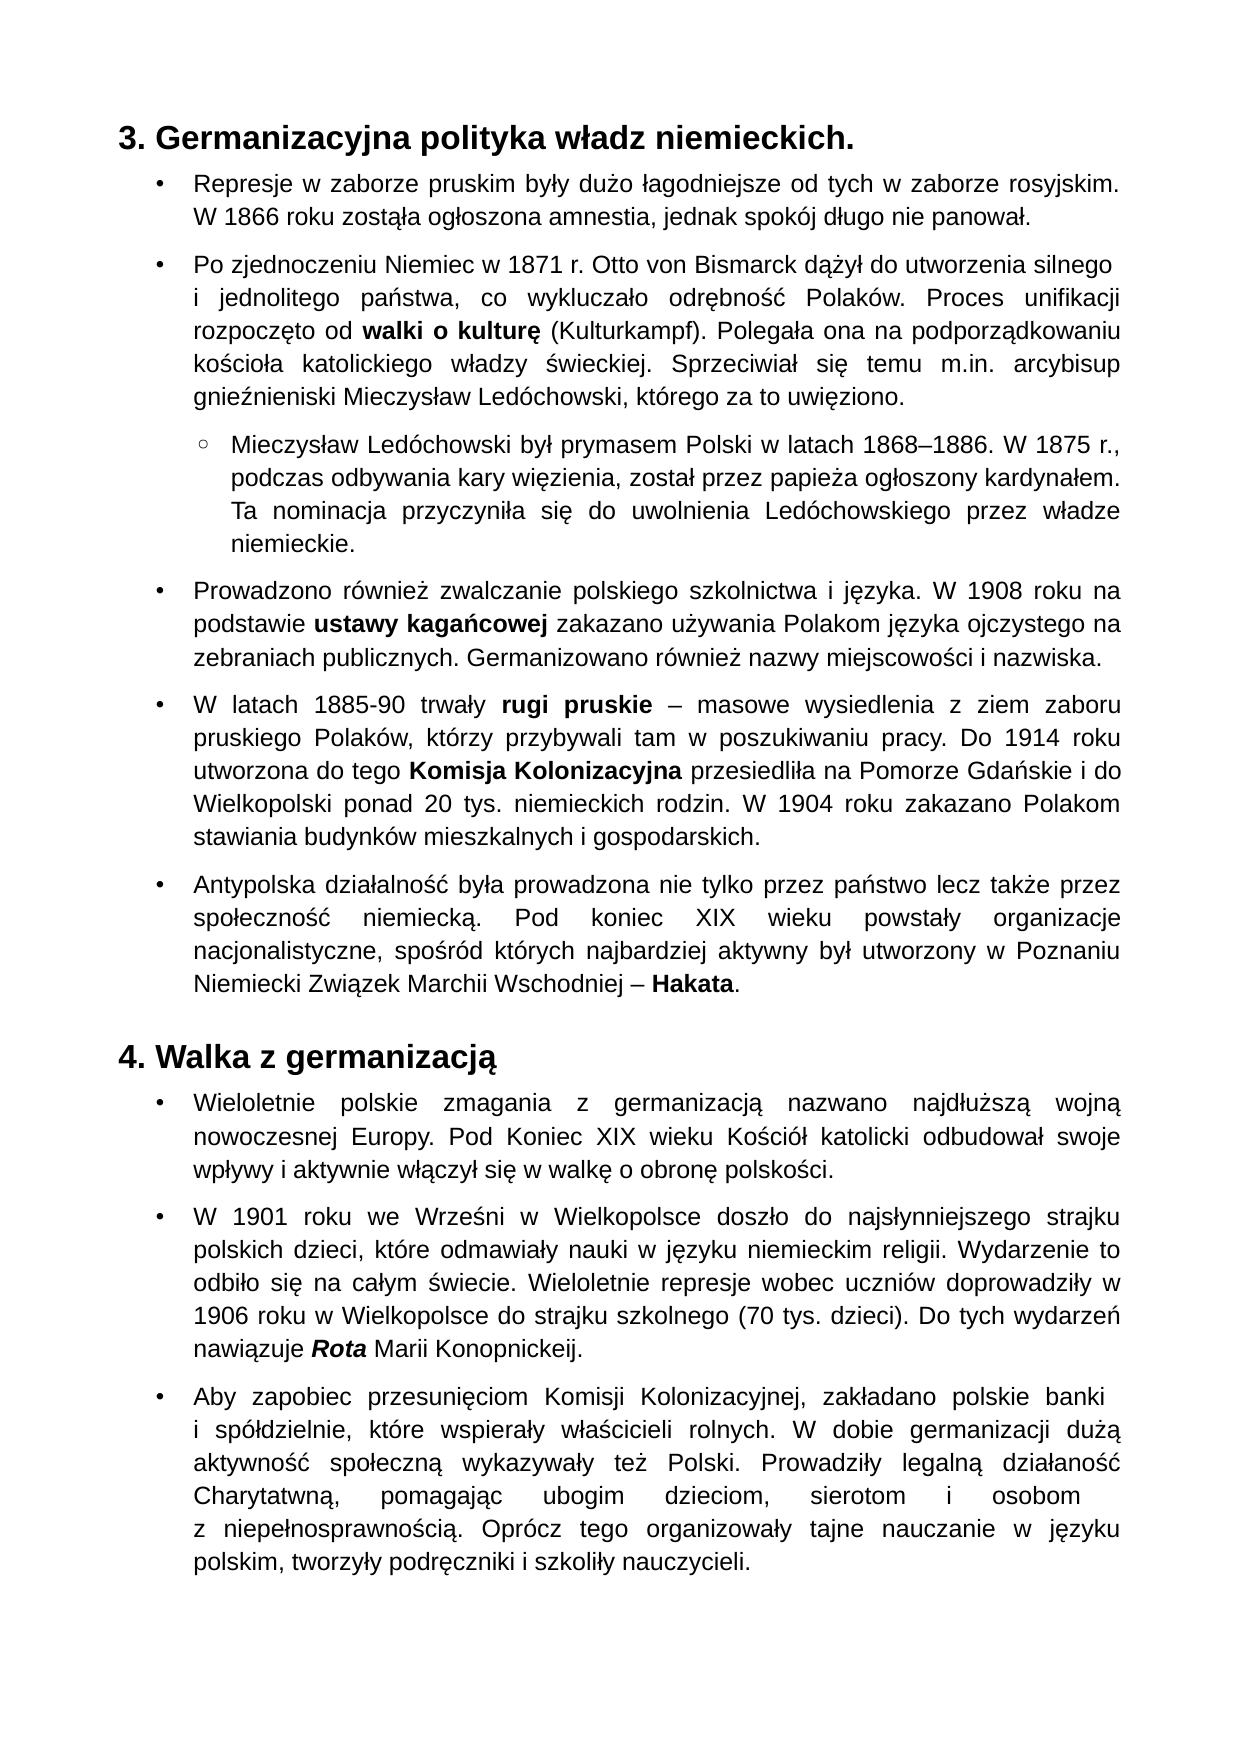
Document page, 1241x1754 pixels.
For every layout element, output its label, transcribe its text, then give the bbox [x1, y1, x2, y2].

subtitle 4. Walka z germanizacją [118, 1037, 1122, 1076]
list Prowadzono również zwalczanie polskiego szkolnictwa i języka. W 1908 roku na podstawie ustawy kagańcowej zakazano używania Polakom języka ojczystego na zebraniach publicznych. Germanizowano również nazwy miejscowości i nazwiska. [156, 576, 1122, 671]
list Antypolska działalność była prowadzona nie tylko przez państwo lecz także przez społeczność niemiecką. Pod koniec XIX wieku powstały organizacje nacjonalistyczne, spośród których najbardziej aktywny był utworzony w Poznaniu Niemiecki Związek Marchii Wschodniej – Hakata. [156, 870, 1122, 998]
list W latach 1885-90 trwały rugi pruskie – masowe wysiedlenia z ziem zaboru pruskiego Polaków, którzy przybywali tam w poszukiwaniu pracy. Do 1914 roku utworzona do tego Komisja Kolonizacyjna przesiedliła na Pomorze Gdańskie i do Wielkopolski ponad 20 tys. niemieckich rodzin. W 1904 roku zakazano Polakom stawiania budynków mieszkalnych i gospodarskich. [156, 690, 1122, 851]
list Aby zapobiec przesunięciom Komisji Kolonizacyjnej, zakładano polskie banki i spółdzielnie, które wspierały właścicieli rolnych. W dobie germanizacji dużą aktywność społeczną wykazywały też Polski. Prowadziły legalną działaność Charytatwną, pomagając ubogim dzieciom, sierotom i osobom z niepełnosprawnością. Oprócz tego organizowały tajne nauczanie w języku polskim, tworzyły podręczniki i szkoliły nauczycieli. [156, 1382, 1122, 1576]
list Represje w zaborze pruskim były dużo łagodniejsze od tych w zaborze rosyjskim. W 1866 roku zostąła ogłoszona amnestia, jednak spokój długo nie panował. [156, 169, 1122, 231]
list Wieloletnie polskie zmagania z germanizacją nazwano najdłuższą wojną nowoczesnej Europy. Pod Koniec XIX wieku Kościół katolicki odbudował swoje wpływy i aktywnie włączył się w walkę o obronę polskości. [156, 1088, 1122, 1183]
list Po zjednoczeniu Niemiec w 1871 r. Otto von Bismarck dążył do utworzenia silnego i jednolitego państwa, co wykluczało odrębność Polaków. Proces unifikacji rozpoczęto od walki o kulturę (Kulturkampf). Polegała ona na podporządkowaniu kościoła katolickiego władzy świeckiej. Sprzeciwiał się temu m.in. arcybisup gnieźnieniski Mieczysław Ledóchowski, którego za to uwięziono. [156, 250, 1122, 411]
list Mieczysław Ledóchowski był prymasem Polski w latach 1868–1886. W 1875 r., podczas odbywania kary więzienia, został przez papieża ogłoszony kardynałem. Ta nominacja przyczyniła się do uwolnienia Ledóchowskiego przez władze niemieckie. [193, 429, 1122, 557]
list W 1901 roku we Wrześni w Wielkopolsce doszło do najsłynniejszego strajku polskich dzieci, które odmawiały nauki w języku niemieckim religii. Wydarzenie to odbiło się na całym świecie. Wieloletnie represje wobec uczniów doprowadziły w 1906 roku w Wielkopolsce do strajku szkolnego (70 tys. dzieci). Do tych wydarzeń nawiązuje Rota Marii Konopnickeij. [156, 1202, 1122, 1363]
subtitle 3. Germanizacyjna polityka władz niemieckich. [118, 118, 1122, 157]
